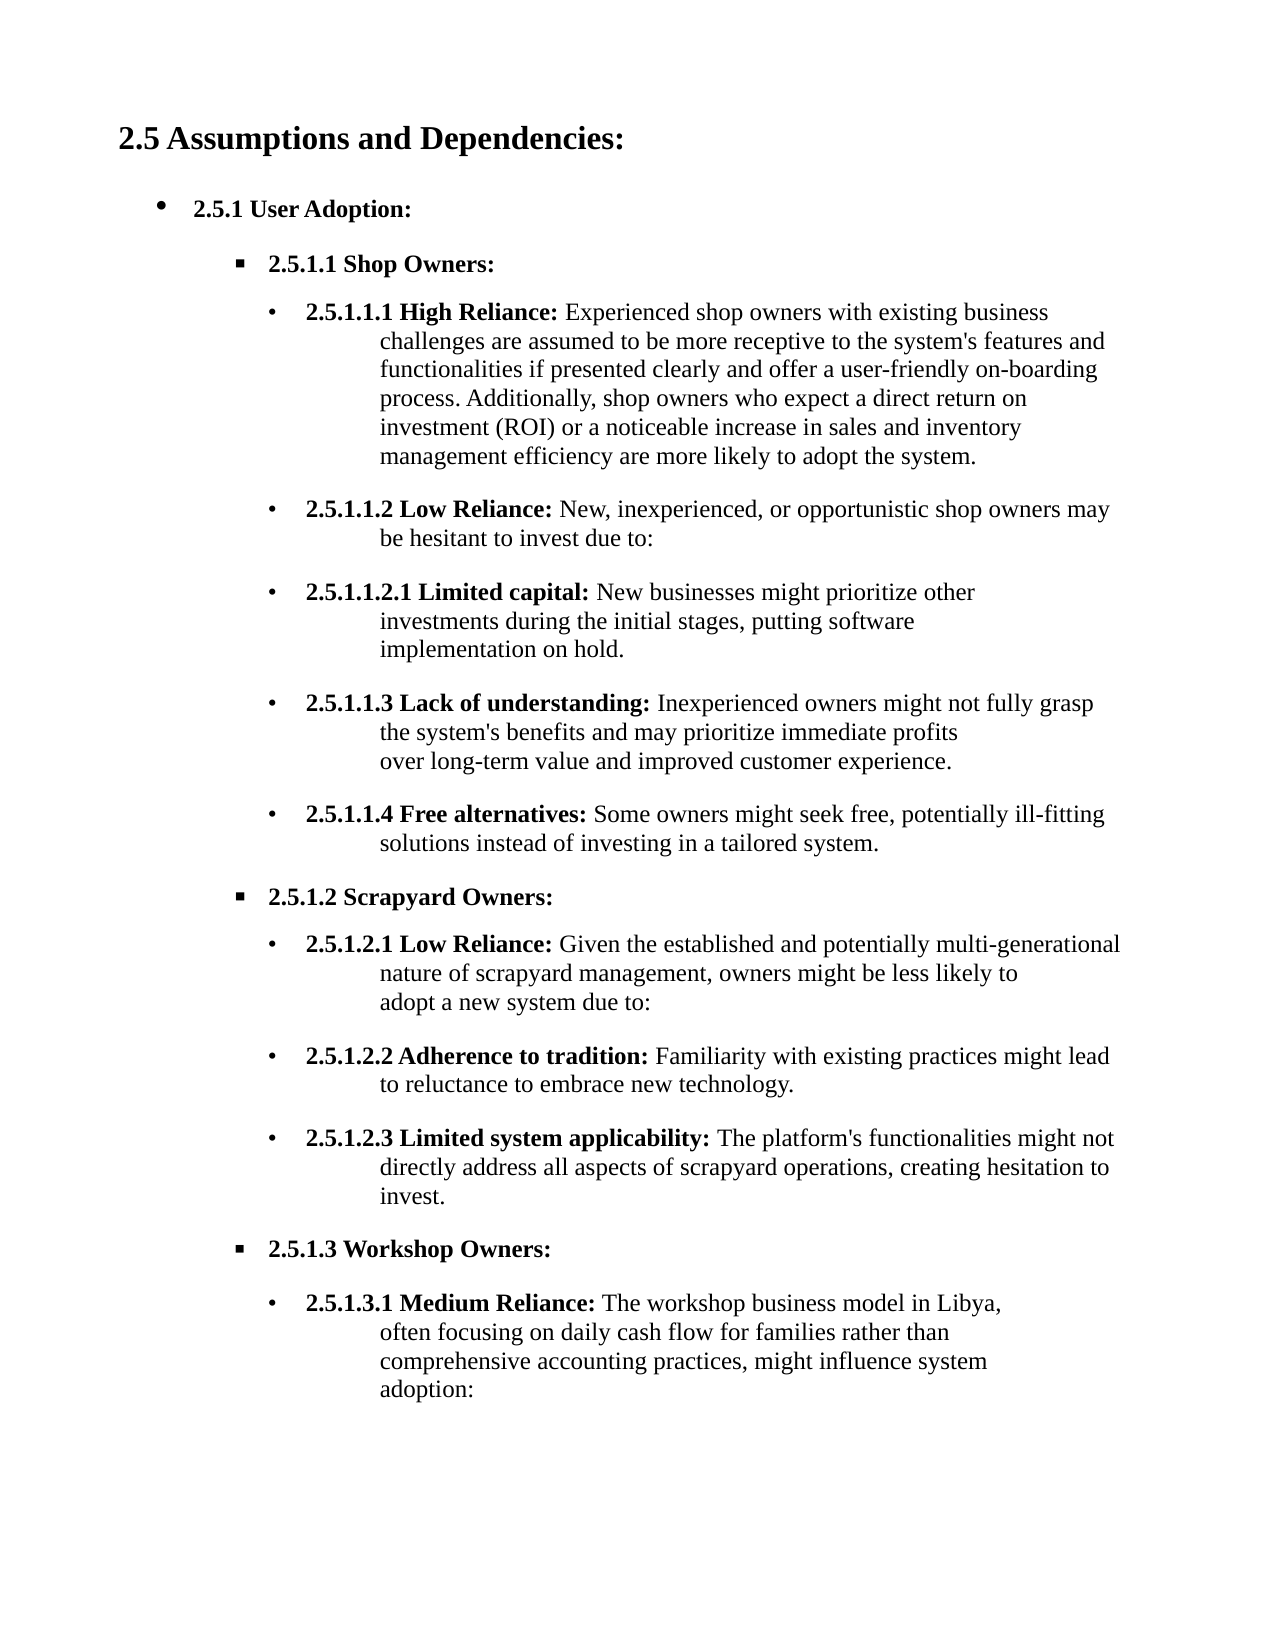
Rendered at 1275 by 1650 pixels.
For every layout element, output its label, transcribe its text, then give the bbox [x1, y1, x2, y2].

subtitle 2.5.1.3 Workshop Owners: [231, 1234, 1157, 1263]
subtitle 2.5.1 User Adoption: [156, 194, 1157, 224]
subtitle 2.5.1.1.1 High Reliance: Experienced shop owners with existing business challenges are assumed to be more receptive to the system's features and functionalities if presented clearly and offer a user-friendly on-boarding process. Additionally, shop owners who expect a direct return on investment (ROI) or a noticeable increase in sales and inventory management efficiency are more likely to adopt the system. [268, 297, 1157, 469]
subtitle 2.5.1.1.4 Free alternatives: Some owners might seek free, potentially ill-fitting solutions instead of investing in a tailored system. [268, 799, 1157, 857]
subtitle 2.5.1.1.3 Lack of understanding: Inexperienced owners might not fully grasp the system's benefits and may prioritize immediate profits over long-term value and improved customer experience. [268, 688, 1157, 774]
subtitle 2.5.1.1.2 Low Reliance: New, inexperienced, or opportunistic shop owners may be hesitant to invest due to: [268, 494, 1157, 552]
subtitle 2.5.1.2.1 Low Reliance: Given the established and potentially multi-generational nature of scrapyard management, owners might be less likely to adopt a new system due to: [268, 929, 1157, 1016]
subtitle 2.5 Assumptions and Dependencies: [118, 118, 1157, 156]
subtitle 2.5.1.2.3 Limited system applicability: The platform's functionalities might not directly address all aspects of scrapyard operations, creating hesitation to invest. [268, 1123, 1157, 1209]
subtitle 2.5.1.2 Scrapyard Owners: [231, 882, 1157, 911]
subtitle 2.5.1.2.2 Adherence to tradition: Familiarity with existing practices might lead to reluctance to embrace new technology. [268, 1041, 1157, 1098]
subtitle 2.5.1.1.2.1 Limited capital: New businesses might prioritize other investments during the initial stages, putting software implementation on hold. [268, 577, 1157, 663]
subtitle 2.5.1.3.1 Medium Reliance: The workshop business model in Libya, often focusing on daily cash flow for families rather than comprehensive accounting practices, might influence system adoption: [268, 1288, 1157, 1403]
subtitle 2.5.1.1 Shop Owners: [231, 249, 1157, 278]
